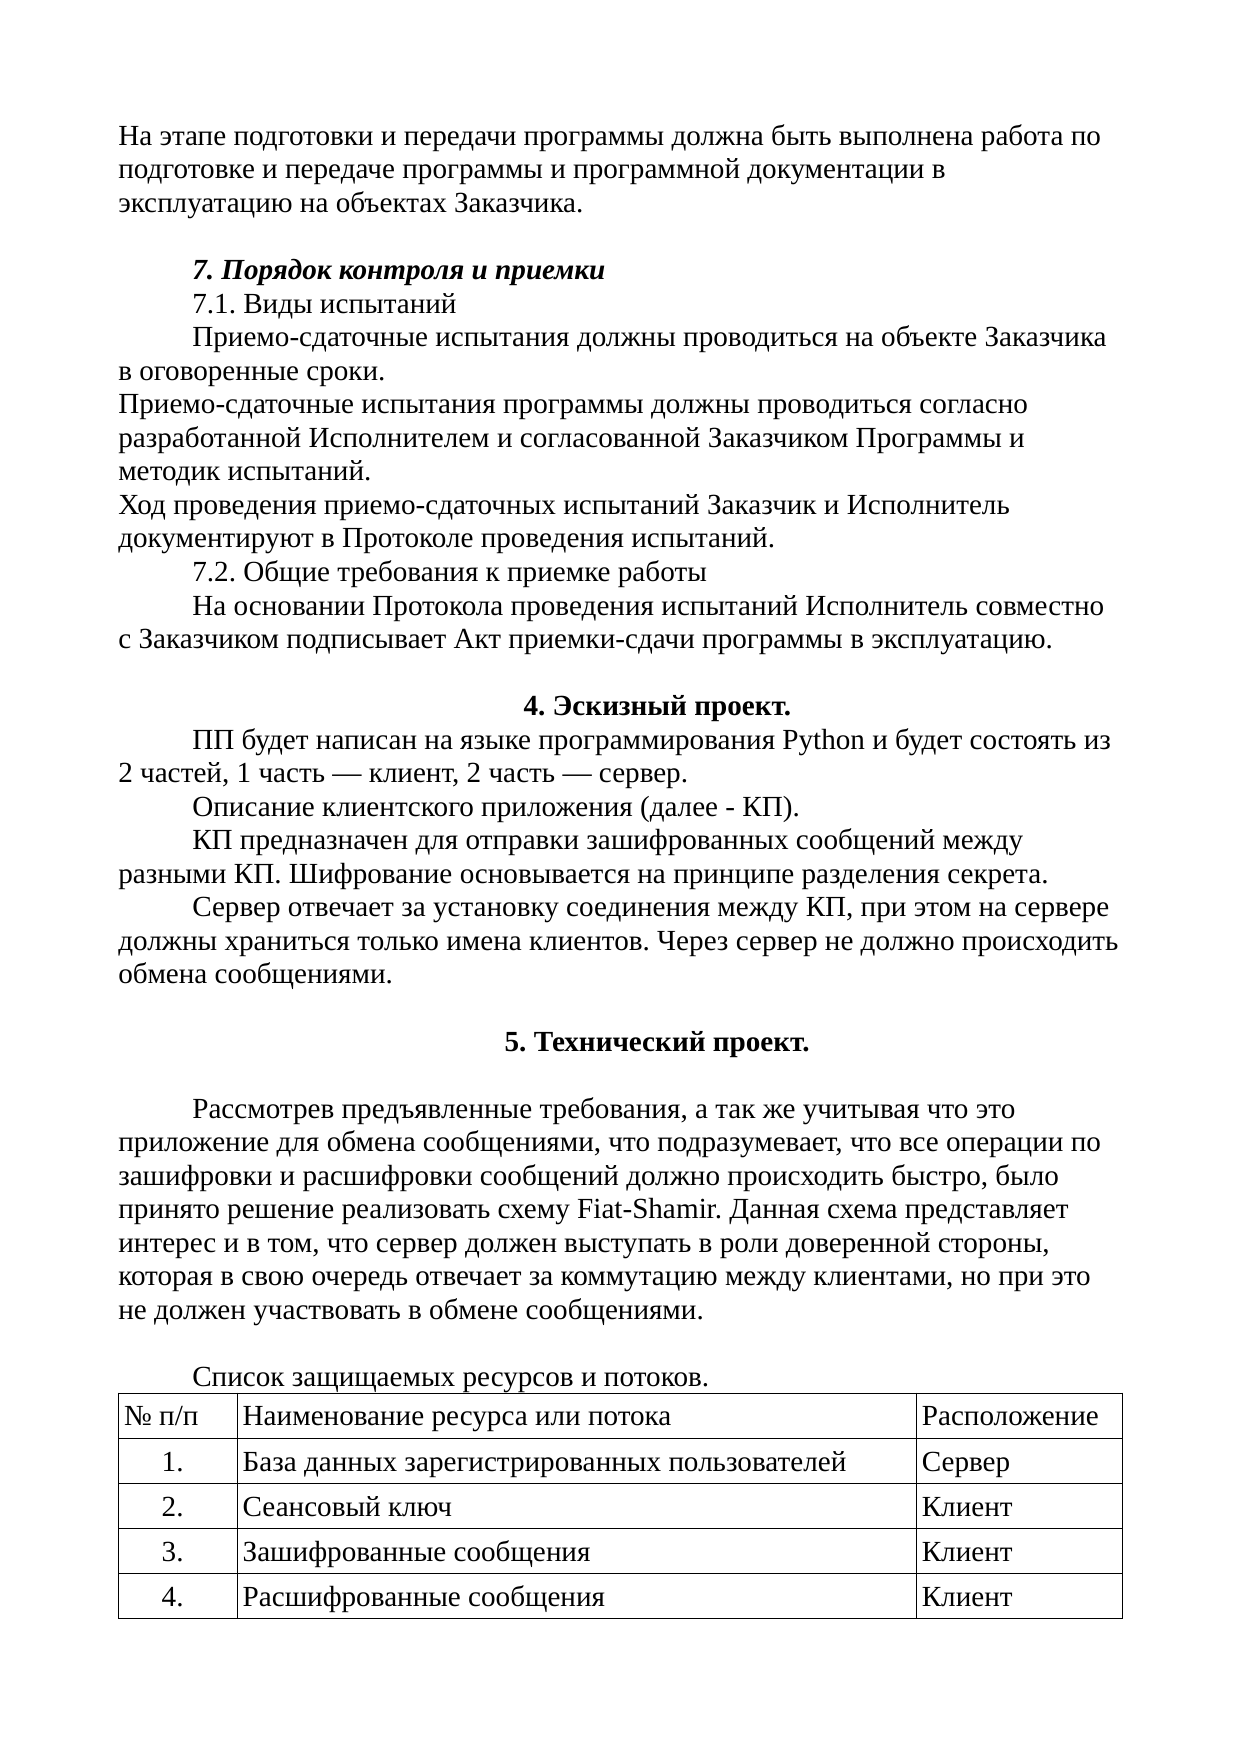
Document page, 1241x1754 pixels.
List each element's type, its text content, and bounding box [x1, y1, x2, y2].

text На основании Протокола проведения испытаний Исполнитель совместно с Заказчиком подписывает Акт приемки-сдачи программы в эксплуатацию. [118, 588, 1122, 655]
table_header № п/п [119, 1394, 237, 1438]
table_cell Зашифрованные сообщения [238, 1529, 916, 1573]
subtitle 7.1. Виды испытаний [118, 286, 1122, 319]
table_cell [119, 1574, 237, 1618]
subtitle 7.2. Общие требования к приемке работы [118, 554, 1122, 588]
table_header Наименование ресурса или потока [238, 1394, 916, 1438]
table_cell Расшифрованные сообщения [238, 1574, 916, 1618]
text 7. Порядок контроля и приемки [118, 252, 1122, 286]
table_cell [119, 1484, 237, 1528]
table_cell Сервер [917, 1439, 1122, 1483]
table_header Расположение [917, 1394, 1122, 1438]
table_cell [119, 1529, 237, 1573]
table_cell Клиент [917, 1484, 1122, 1528]
text Описание клиентского приложения (далее - КП). [118, 789, 1122, 822]
table_cell [119, 1439, 237, 1483]
text Приемо-сдаточные испытания должны проводиться на объекте Заказчика в оговоренные сроки. Приемо-сдаточные испытания программы должны проводиться согласно разработанной Исполнителем и согласованной Заказчиком Программы и методик испытаний. Ход проведения приемо-сдаточных испытаний Заказчик и Исполнитель документируют в Протоколе проведения испытаний. [118, 319, 1122, 554]
text На этапе подготовки и передачи программы должна быть выполнена работа по подготовке и передаче программы и программной документации в эксплуатацию на объектах Заказчика. [118, 118, 1122, 219]
text Сервер отвечает за установку соединения между КП, при этом на сервере должны храниться только имена клиентов. Через сервер не должно происходить обмена сообщениями. [118, 889, 1122, 990]
table_cell Клиент [917, 1574, 1122, 1618]
text КП предназначен для отправки зашифрованных сообщений между разными КП. Шифрование основывается на принципе разделения секрета. [118, 822, 1122, 889]
text 4. Эскизный проект. [118, 688, 1122, 722]
text ПП будет написан на языке программирования Python и будет состоять из 2 частей, 1 часть — клиент, 2 часть — сервер. [118, 722, 1122, 789]
table_cell Сеансовый ключ [238, 1484, 916, 1528]
table_cell База данных зарегистрированных пользователей [238, 1439, 916, 1483]
text Список защищаемых ресурсов и потоков. [118, 1359, 1122, 1393]
table_cell Клиент [917, 1529, 1122, 1573]
text 5. Технический проект. [118, 1024, 1122, 1057]
text Рассмотрев предъявленные требования, а так же учитывая что это приложение для обмена сообщениями, что подразумевает, что все операции по зашифровки и расшифровки сообщений должно происходить быстро, было принято решение реализовать схему Fiat-Shamir. Данная схема представляет интерес и в том, что сервер должен выступать в роли доверенной стороны, которая в свою очередь отвечает за коммутацию между клиентами, но при это не должен участвовать в обмене сообщениями. [118, 1091, 1122, 1326]
